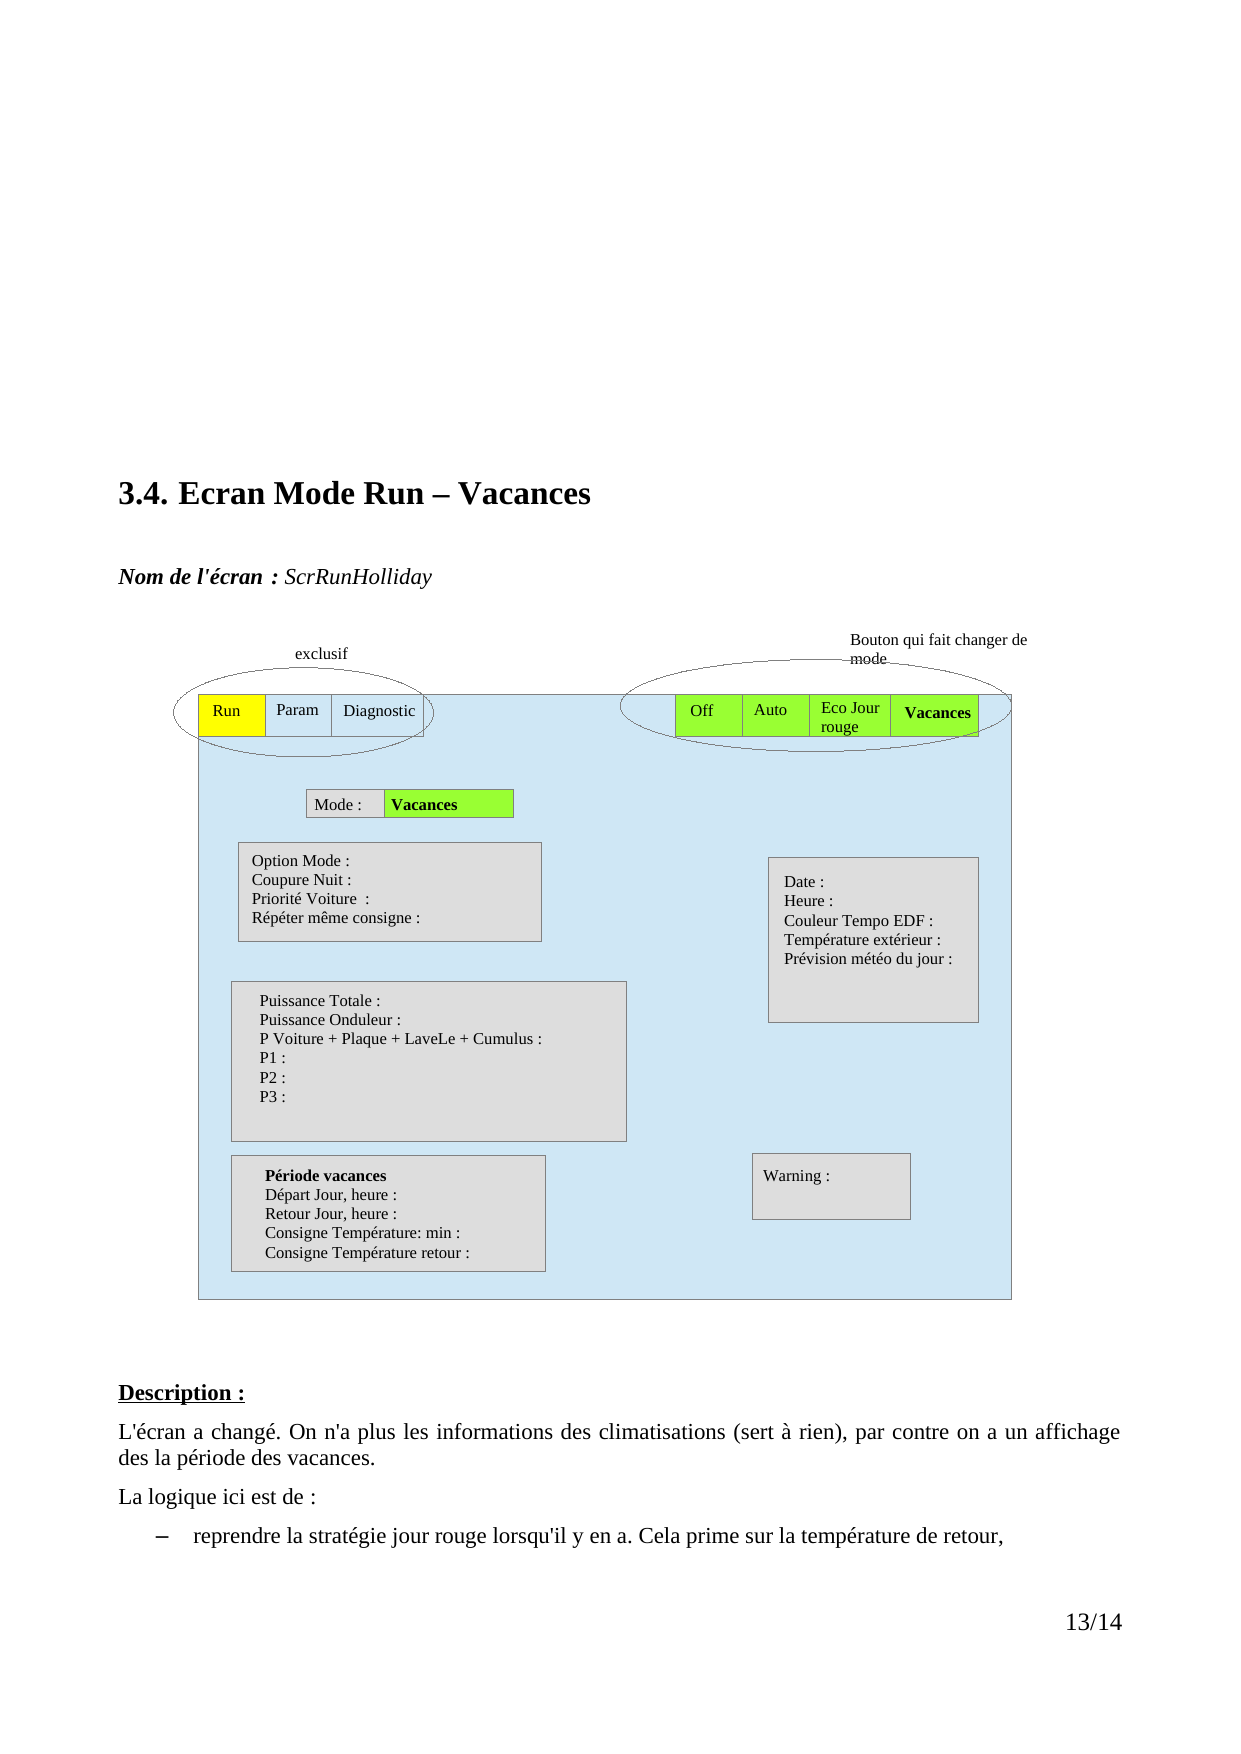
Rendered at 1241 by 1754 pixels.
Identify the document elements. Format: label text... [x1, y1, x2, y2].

subtitle Ecran Mode Run – Vacances [118, 473, 1122, 512]
list reprendre la stratégie jour rouge lorsqu'il y en a. Cela prime sur la température de retour, [156, 1522, 1122, 1548]
text Description : [118, 1379, 1122, 1405]
text Nom de l'écran : ScrRunHolliday [118, 563, 1122, 589]
text L'écran a changé. On n'a plus les informations des climatisations (sert à rien), par contre on a un affichage des la période des vacances. [118, 1418, 1122, 1471]
text La logique ici est de : [118, 1483, 1122, 1509]
